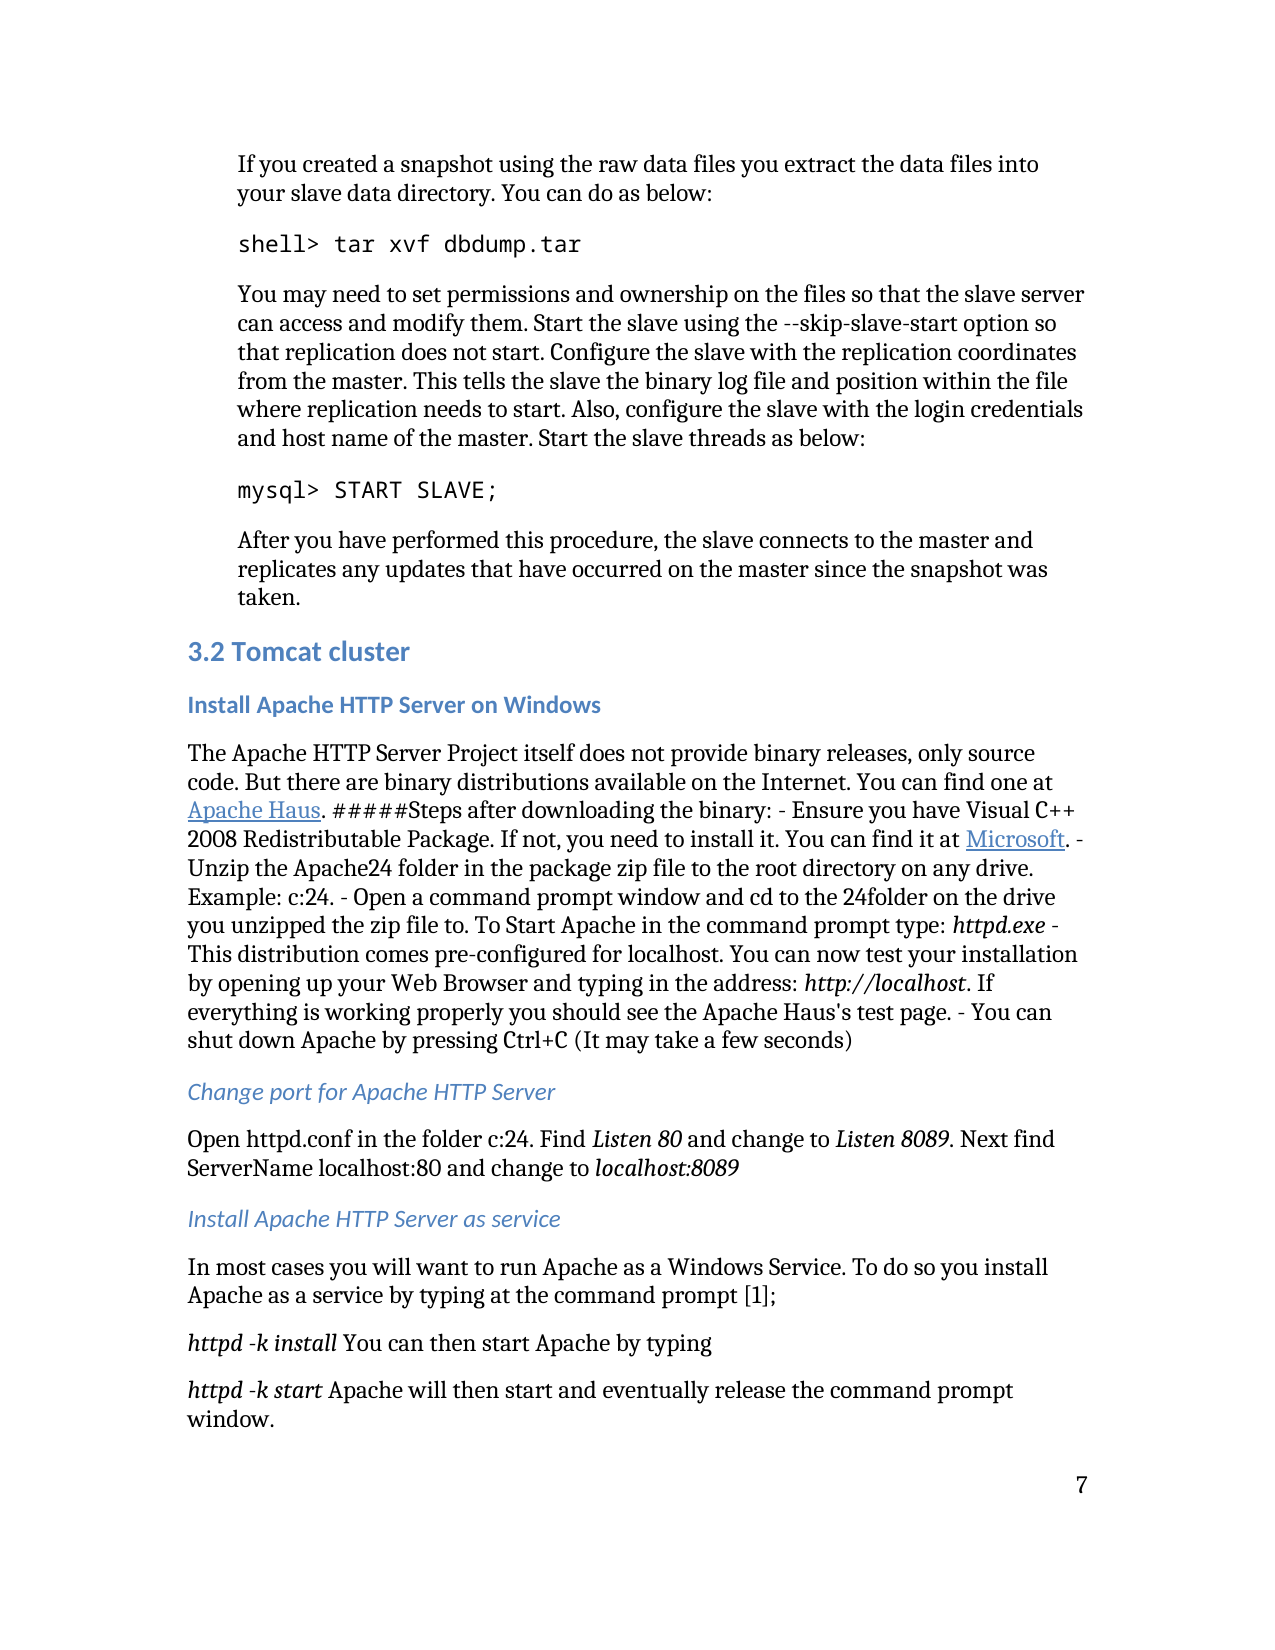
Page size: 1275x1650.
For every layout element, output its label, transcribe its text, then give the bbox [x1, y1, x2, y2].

list shell> tar xvf dbdump.tar [187, 228, 1087, 259]
text The Apache HTTP Server Project itself does not provide binary releases, only source code. But there are binary distributions available on the Internet. You can find one at Apache Haus. #####Steps after downloading the binary: - Ensure you have Visual C++ 2008 Redistributable Package. If not, you need to install it. You can find it at Microsoft. - Unzip the Apache24 folder in the package zip file to the root directory on any drive. Example: c:24. - Open a command prompt window and cd to the 24folder on the drive you unzipped the zip file to. To Start Apache in the command prompt type: httpd.exe - This distribution comes pre-configured for localhost. You can now test your installation by opening up your Web Browser and typing in the address: http://localhost. If everything is working properly you should see the Apache Haus's test page. - You can shut down Apache by pressing Ctrl+C (It may take a few seconds) [187, 739, 1087, 1055]
text Open httpd.conf in the folder c:24. Find Listen 80 and change to Listen 8089. Next find ServerName localhost:80 and change to localhost:8089 [187, 1125, 1087, 1182]
subtitle Install Apache HTTP Server as service [187, 1203, 1087, 1234]
text httpd -k install You can then start Apache by typing [187, 1329, 1087, 1358]
text In most cases you will want to run Apache as a Windows Service. To do so you install Apache as a service by typing at the command prompt [1]; [187, 1253, 1087, 1310]
subtitle Install Apache HTTP Server on Windows [187, 689, 1087, 720]
list After you have performed this procedure, the slave connects to the master and replicates any updates that have occurred on the master since the snapshot was taken. [187, 526, 1087, 612]
subtitle 3.2 Tomcat cluster [187, 633, 1087, 668]
list mysql> START SLAVE; [187, 474, 1087, 505]
list You may need to set permissions and ownership on the files so that the slave server can access and modify them. Start the slave using the --skip-slave-start option so that replication does not start. Configure the slave with the replication coordinates from the master. This tells the slave the binary log file and position within the file where replication needs to start. Also, configure the slave with the login credentials and host name of the master. Start the slave threads as below: [187, 280, 1087, 453]
text httpd -k start Apache will then start and eventually release the command prompt window. [187, 1376, 1087, 1434]
subtitle Change port for Apache HTTP Server [187, 1076, 1087, 1106]
list If you created a snapshot using the raw data files you extract the data files into your slave data directory. You can do as below: [187, 150, 1087, 207]
